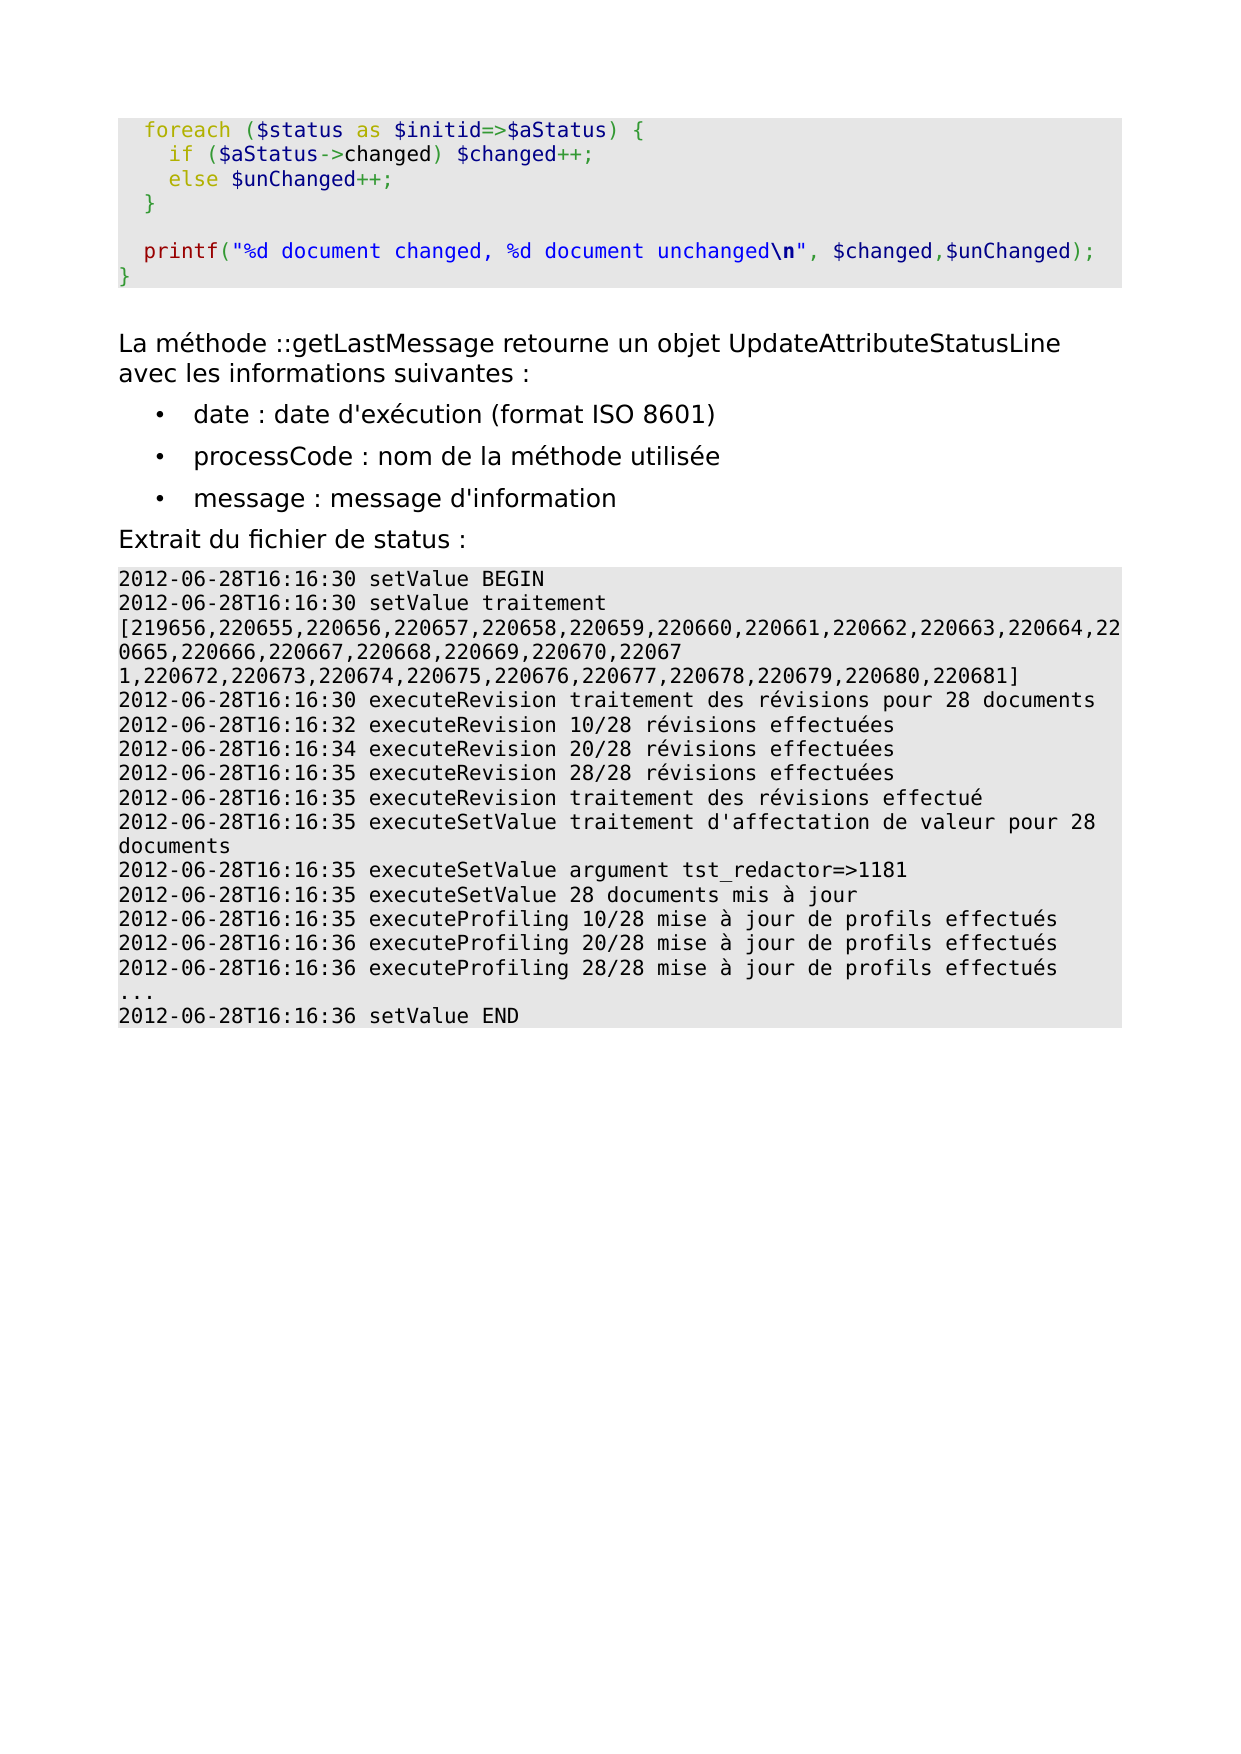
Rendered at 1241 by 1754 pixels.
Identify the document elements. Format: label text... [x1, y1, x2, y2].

text 2012-06-28T16:16:35 executeSetValue traitement d'affectation de valeur pour 28 documents [118, 810, 1122, 858]
text else $unChanged++; [118, 167, 1122, 191]
text } [118, 264, 1122, 288]
text foreach ($status as $initid=>$aStatus) { [118, 118, 1122, 142]
text La méthode ::getLastMessage retourne un objet UpdateAttributeStatusLine avec les informations suivantes : [118, 330, 1122, 388]
list date : date d'exécution (format ISO 8601) [156, 401, 1122, 430]
text Extrait du fichier de status : [118, 526, 1122, 555]
text if ($aStatus->changed) $changed++; [118, 142, 1122, 167]
list processCode : nom de la méthode utilisée [156, 442, 1122, 471]
text 2012-06-28T16:16:34 executeRevision 20/28 révisions effectuées [118, 737, 1122, 761]
text 2012-06-28T16:16:35 executeRevision 28/28 révisions effectuées [118, 761, 1122, 786]
text 2012-06-28T16:16:35 executeRevision traitement des révisions effectué [118, 786, 1122, 810]
text 2012-06-28T16:16:32 executeRevision 10/28 révisions effectuées [118, 713, 1122, 737]
text printf("%d document changed, %d document unchanged\n", $changed,$unChanged); [118, 239, 1122, 264]
list message : message d'information [156, 484, 1122, 513]
text ... [118, 980, 1122, 1004]
text 2012-06-28T16:16:36 executeProfiling 28/28 mise à jour de profils effectués [118, 956, 1122, 980]
text 1,220672,220673,220674,220675,220676,220677,220678,220679,220680,220681] [118, 664, 1122, 688]
text 2012-06-28T16:16:30 setValue BEGIN [118, 567, 1122, 591]
text 2012-06-28T16:16:30 executeRevision traitement des révisions pour 28 documents [118, 688, 1122, 713]
text 2012-06-28T16:16:36 executeProfiling 20/28 mise à jour de profils effectués [118, 931, 1122, 956]
text 2012-06-28T16:16:36 setValue END [118, 1004, 1122, 1028]
text 2012-06-28T16:16:30 setValue traitement [219656,220655,220656,220657,220658,220659,220660,220661,220662,220663,220664,220665,220666,220667,220668,220669,220670,22067 [118, 591, 1122, 664]
text } [118, 191, 1122, 215]
text 2012-06-28T16:16:35 executeSetValue 28 documents mis à jour [118, 883, 1122, 907]
text 2012-06-28T16:16:35 executeSetValue argument tst_redactor=>1181 [118, 858, 1122, 883]
text 2012-06-28T16:16:35 executeProfiling 10/28 mise à jour de profils effectués [118, 907, 1122, 931]
